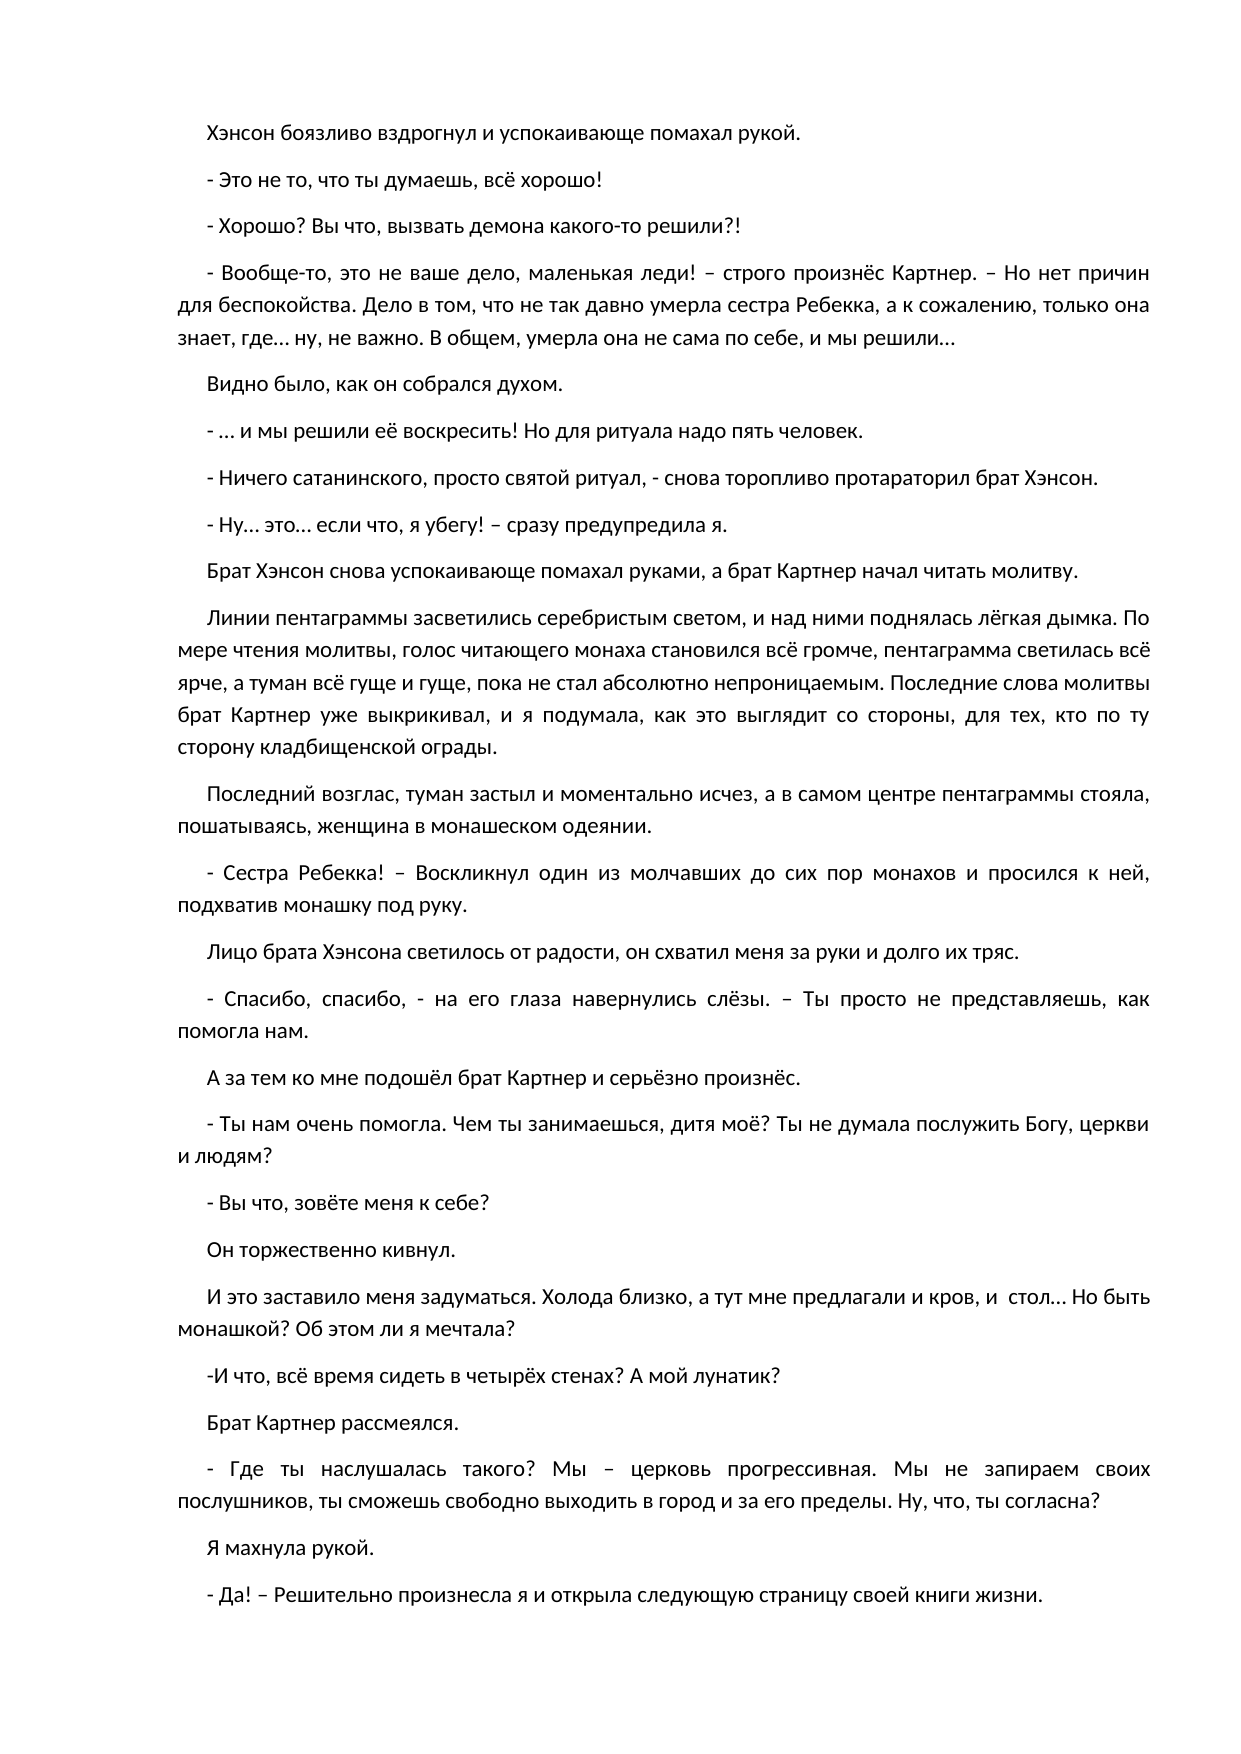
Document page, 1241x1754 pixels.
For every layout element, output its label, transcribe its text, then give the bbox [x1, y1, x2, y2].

text - … и мы решили её воскресить! Но для ритуала надо пять человек. [177, 416, 1152, 444]
text - Хорошо? Вы что, вызвать демона какого-то решили?! [177, 212, 1152, 240]
text - Вообще-то, это не ваше дело, маленькая леди! – строго произнёс Картнер. – Но нет причин для беспокойства. Дело в том, что не так давно умерла сестра Ребекка, а к сожалению, только она знает, где… ну, не важно. В общем, умерла она не сама по себе, и мы решили… [177, 258, 1152, 351]
text - Вы что, зовёте меня к себе? [177, 1188, 1152, 1216]
text - Ты нам очень помогла. Чем ты занимаешься, дитя моё? Ты не думала послужить Богу, церкви и людям? [177, 1109, 1152, 1169]
text - Это не то, что ты думаешь, всё хорошо! [177, 165, 1152, 193]
text - Сестра Ребекка! – Воскликнул один из молчавших до сих пор монахов и просился к ней, подхватив монашку под руку. [177, 858, 1152, 918]
text - Спасибо, спасибо, - на его глаза навернулись слёзы. – Ты просто не представляешь, как помогла нам. [177, 984, 1152, 1044]
text А за тем ко мне подошёл брат Картнер и серьёзно произнёс. [177, 1063, 1152, 1091]
text Он торжественно кивнул. [177, 1235, 1152, 1263]
text - Да! – Решительно произнесла я и открыла следующую страницу своей книги жизни. [177, 1580, 1152, 1608]
text - Где ты наслушалась такого? Мы – церковь прогрессивная. Мы не запираем своих послушников, ты сможешь свободно выходить в город и за его пределы. Ну, что, ты согласна? [177, 1454, 1152, 1514]
text -И что, всё время сидеть в четырёх стенах? А мой лунатик? [177, 1361, 1152, 1389]
text Я махнула рукой. [177, 1533, 1152, 1561]
text Хэнсон боязливо вздрогнул и успокаивающе помахал рукой. [177, 118, 1152, 146]
text Лицо брата Хэнсона светилось от радости, он схватил меня за руки и долго их тряс. [177, 937, 1152, 965]
text Брат Хэнсон снова успокаивающе помахал руками, а брат Картнер начал читать молитву. [177, 557, 1152, 585]
text Линии пентаграммы засветились серебристым светом, и над ними поднялась лёгкая дымка. По мере чтения молитвы, голос читающего монаха становился всё громче, пентаграмма светилась всё ярче, а туман всё гуще и гуще, пока не стал абсолютно непроницаемым. Последние слова молитвы брат Картнер уже выкрикивал, и я подумала, как это выглядит со стороны, для тех, кто по ту сторону кладбищенской ограды. [177, 603, 1152, 760]
text И это заставило меня задуматься. Холода близко, а тут мне предлагали и кров, и стол… Но быть монашкой? Об этом ли я мечтала? [177, 1282, 1152, 1342]
text Брат Картнер рассмеялся. [177, 1408, 1152, 1436]
text - Ничего сатанинского, просто святой ритуал, - снова торопливо протараторил брат Хэнсон. [177, 463, 1152, 491]
text Видно было, как он собрался духом. [177, 369, 1152, 398]
text - Ну… это… если что, я убегу! – сразу предупредила я. [177, 510, 1152, 538]
text Последний возглас, туман застыл и моментально исчез, а в самом центре пентаграммы стояла, пошатываясь, женщина в монашеском одеянии. [177, 779, 1152, 839]
